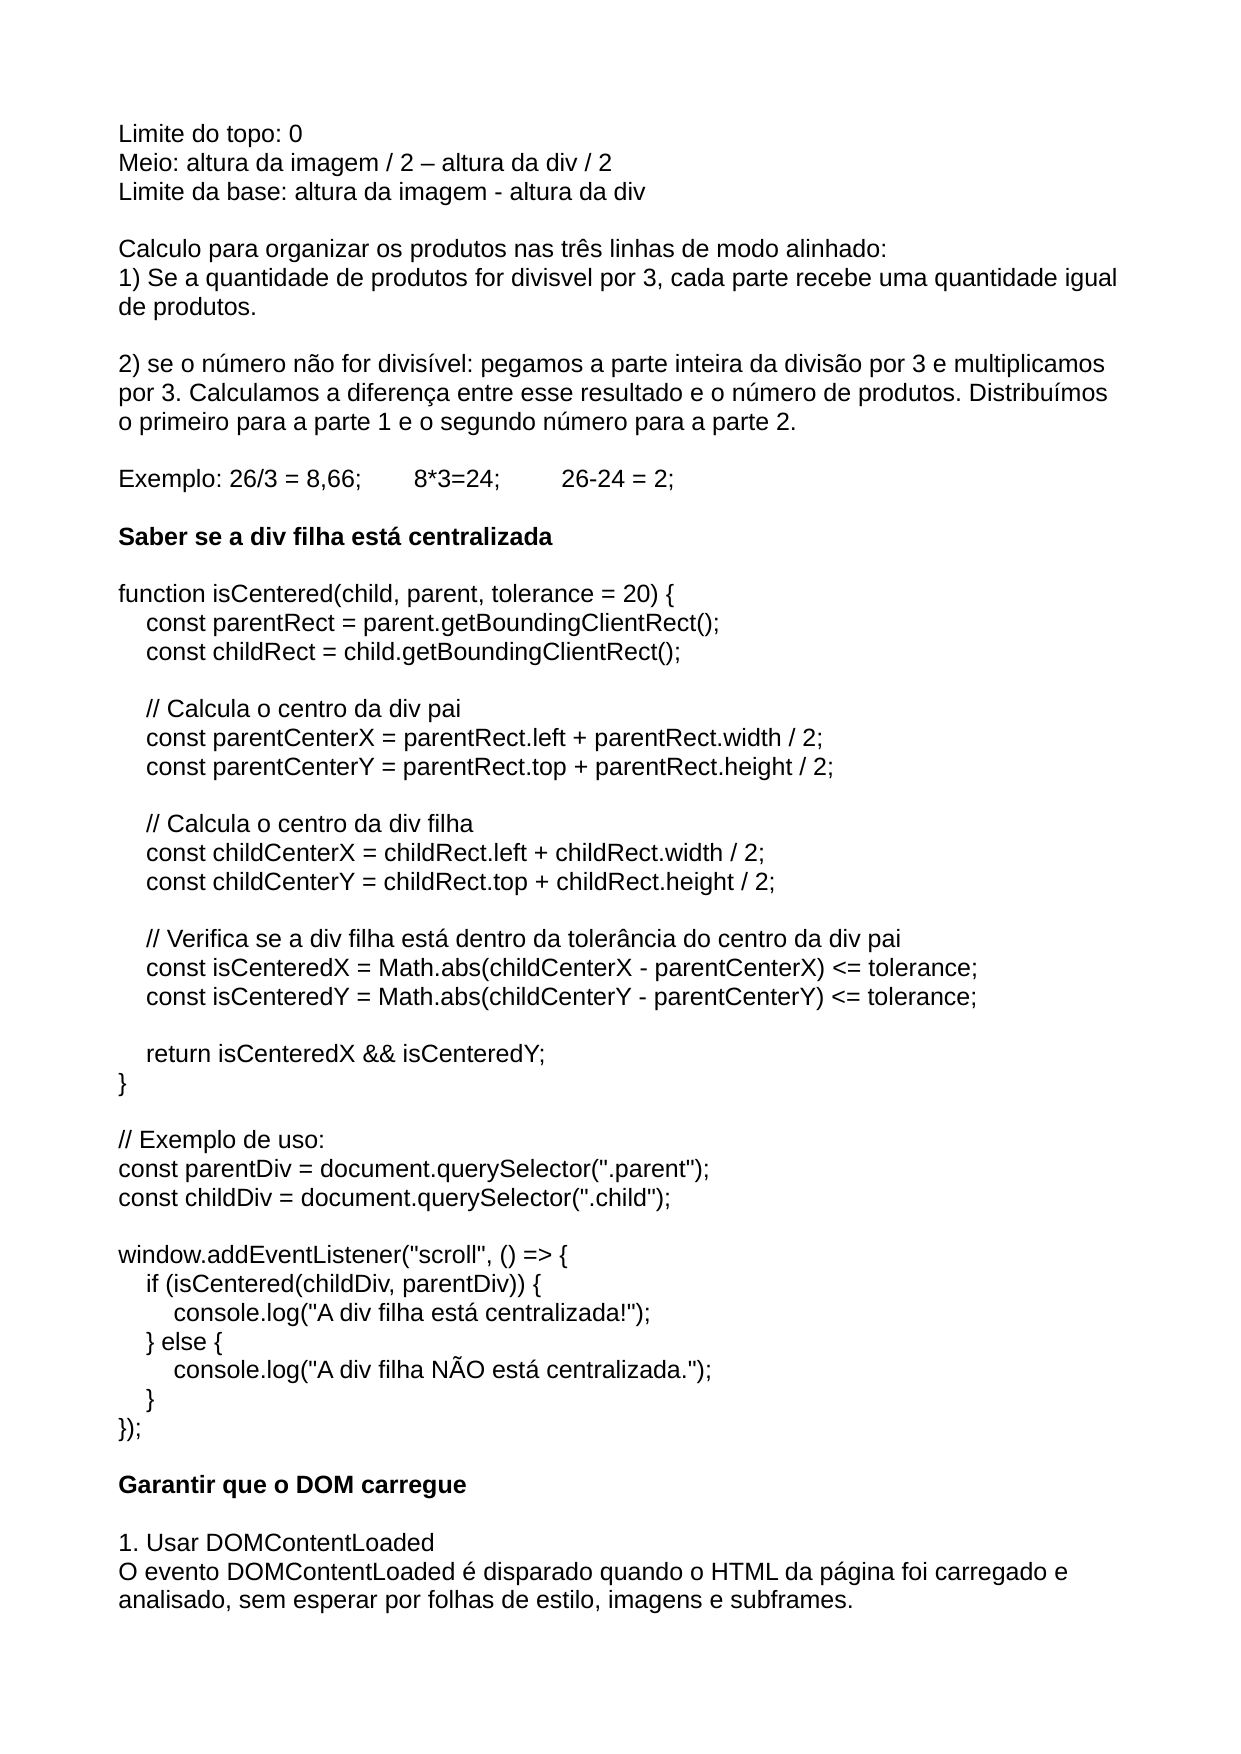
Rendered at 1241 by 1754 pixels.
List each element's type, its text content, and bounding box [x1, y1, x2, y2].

text window.addEventListener("scroll", () => { [118, 1240, 1122, 1269]
text Saber se a div filha está centralizada [118, 522, 1122, 550]
text const childCenterY = childRect.top + childRect.height / 2; [118, 867, 1122, 895]
text Limite da base: altura da imagem - altura da div [118, 177, 1122, 205]
text }); [118, 1413, 1122, 1442]
text Meio: altura da imagem / 2 – altura da div / 2 [118, 148, 1122, 177]
text const parentRect = parent.getBoundingClientRect(); [118, 608, 1122, 637]
text const childCenterX = childRect.left + childRect.width / 2; [118, 838, 1122, 867]
text const parentDiv = document.querySelector(".parent"); [118, 1154, 1122, 1183]
text Calculo para organizar os produtos nas três linhas de modo alinhado: [118, 234, 1122, 263]
text console.log("A div filha está centralizada!"); [118, 1298, 1122, 1327]
text // Verifica se a div filha está dentro da tolerância do centro da div pai [118, 924, 1122, 953]
text const childDiv = document.querySelector(".child"); [118, 1183, 1122, 1212]
text Exemplo: 26/3 = 8,66; 8*3=24; 26-24 = 2; [118, 464, 1122, 493]
text } else { [118, 1327, 1122, 1355]
text // Exemplo de uso: [118, 1125, 1122, 1154]
text if (isCentered(childDiv, parentDiv)) { [118, 1269, 1122, 1298]
text // Calcula o centro da div pai [118, 694, 1122, 723]
text } [118, 1068, 1122, 1097]
text const childRect = child.getBoundingClientRect(); [118, 637, 1122, 665]
text const parentCenterY = parentRect.top + parentRect.height / 2; [118, 752, 1122, 780]
text // Calcula o centro da div filha [118, 809, 1122, 838]
text const isCenteredX = Math.abs(childCenterX - parentCenterX) <= tolerance; [118, 953, 1122, 982]
text 1) Se a quantidade de produtos for divisvel por 3, cada parte recebe uma quantidade igual de produtos. [118, 263, 1122, 320]
text return isCenteredX && isCenteredY; [118, 1039, 1122, 1068]
text Garantir que o DOM carregue [118, 1470, 1122, 1499]
text console.log("A div filha NÃO está centralizada."); [118, 1355, 1122, 1384]
text const isCenteredY = Math.abs(childCenterY - parentCenterY) <= tolerance; [118, 982, 1122, 1010]
text 2) se o número não for divisível: pegamos a parte inteira da divisão por 3 e multiplicamos por 3. Calculamos a diferença entre esse resultado e o número de produtos. Distribuímos o primeiro para a parte 1 e o segundo número para a parte 2. [118, 349, 1122, 435]
text } [118, 1384, 1122, 1413]
text function isCentered(child, parent, tolerance = 20) { [118, 579, 1122, 608]
text O evento DOMContentLoaded é disparado quando o HTML da página foi carregado e analisado, sem esperar por folhas de estilo, imagens e subframes. [118, 1557, 1122, 1614]
text 1. Usar DOMContentLoaded [118, 1528, 1122, 1557]
text const parentCenterX = parentRect.left + parentRect.width / 2; [118, 723, 1122, 752]
text Limite do topo: 0 [118, 118, 1122, 148]
